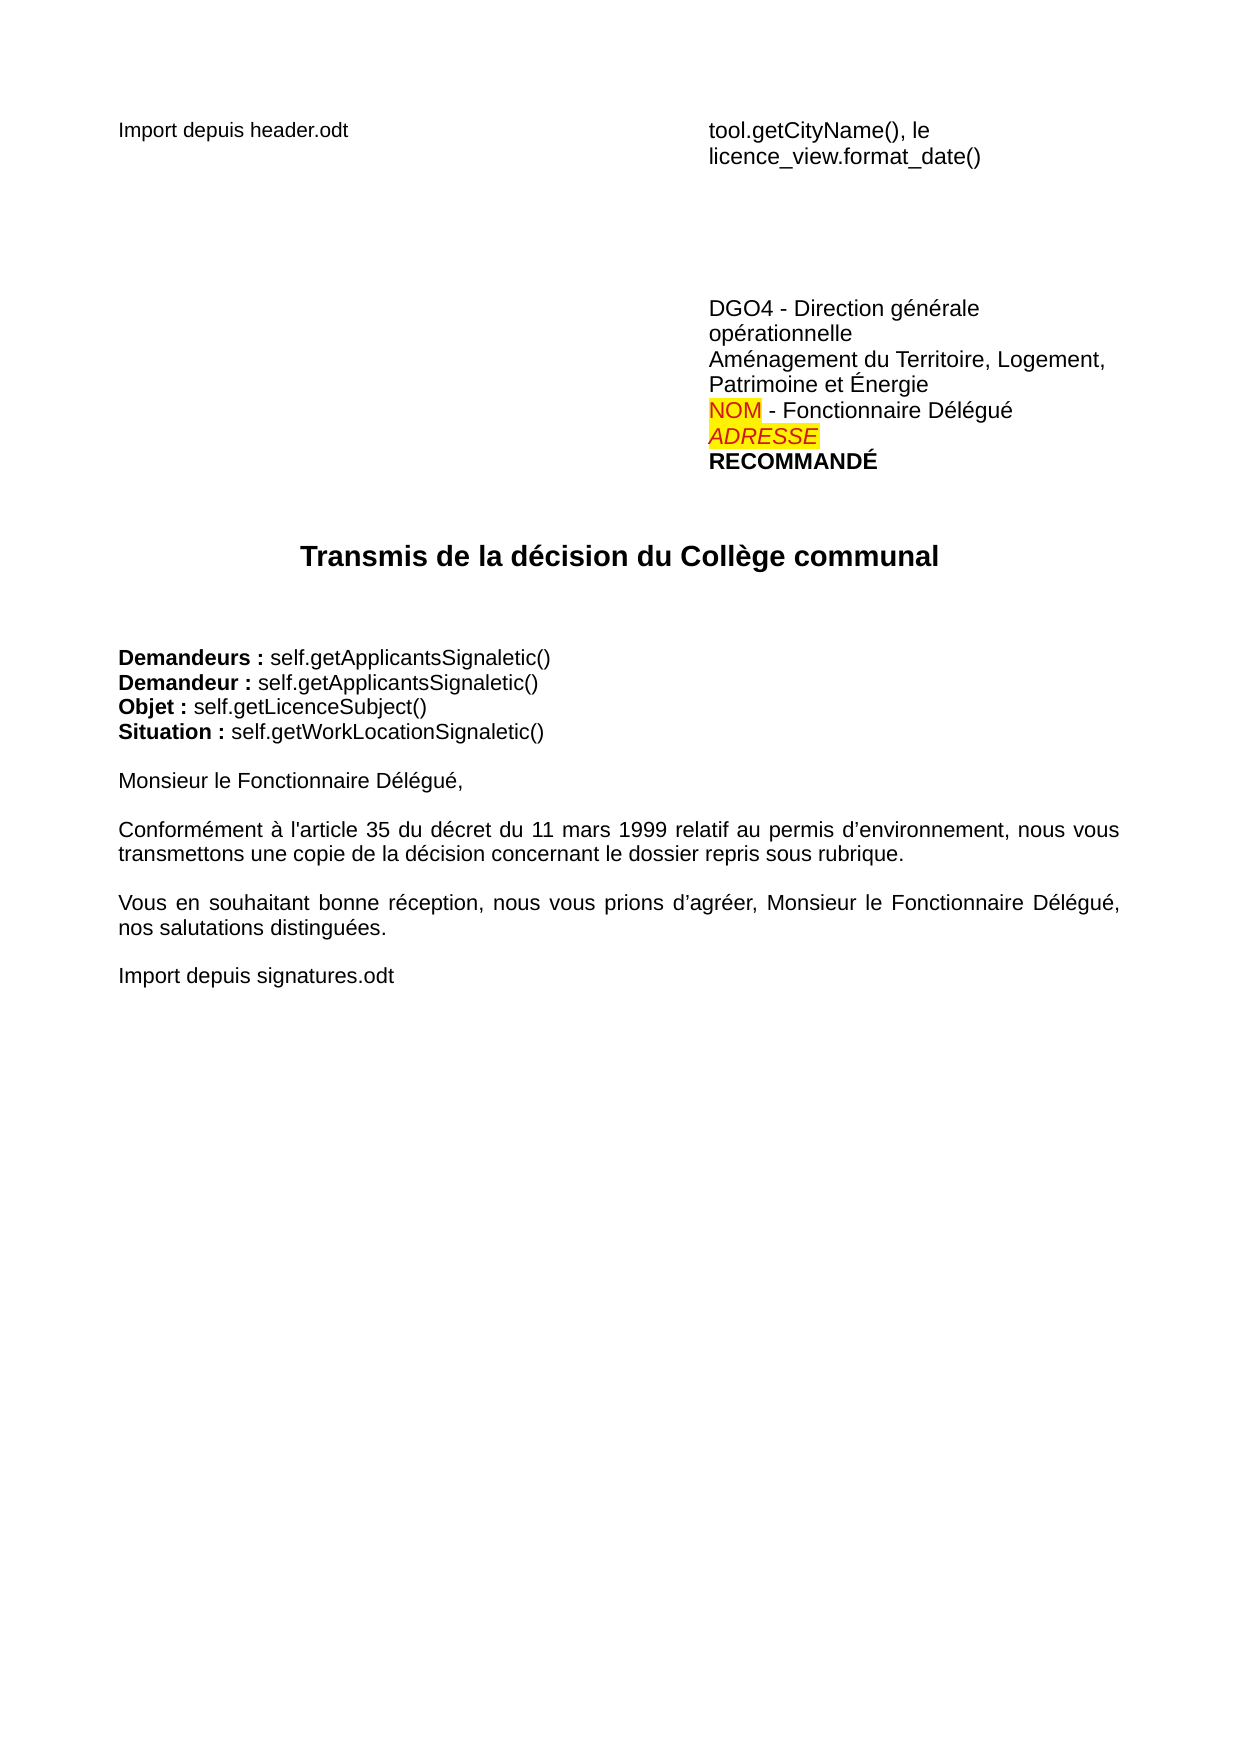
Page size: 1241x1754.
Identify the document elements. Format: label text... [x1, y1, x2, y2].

text Demandeurs : self.getApplicantsSignaletic() [118, 646, 1122, 670]
text Situation : self.getWorkLocationSignaletic() [118, 719, 1122, 744]
text Demandeur : self.getApplicantsSignaletic() [118, 670, 1122, 695]
text Vous en souhaitant bonne réception, nous vous prions d’agréer, Monsieur le Fonctionnaire Délégué, nos salutations distinguées. [118, 891, 1122, 939]
table_header tool.getCityName(), le licence_view.format_date() DGO4 - Direction générale opérationnelle Aménagement du Territoire, Logement, Patrimoine et Énergie NOM - Fonctionnaire Délégué ADRESSE RECOMMANDÉ [709, 118, 1123, 474]
text Conformément à l'article 35 du décret du 11 mars 1999 relatif au permis d’environnement, nous vous transmettons une copie de la décision concernant le dossier repris sous rubrique. [118, 817, 1122, 866]
text Monsieur le Fonctionnaire Délégué, [118, 768, 1122, 793]
text Objet : self.getLicenceSubject() [118, 695, 1122, 719]
text Import depuis signatures.odt [118, 964, 1122, 988]
title Transmis de la décision du Collège communal [118, 540, 1122, 572]
table_header Import depuis header.odt [118, 118, 708, 474]
